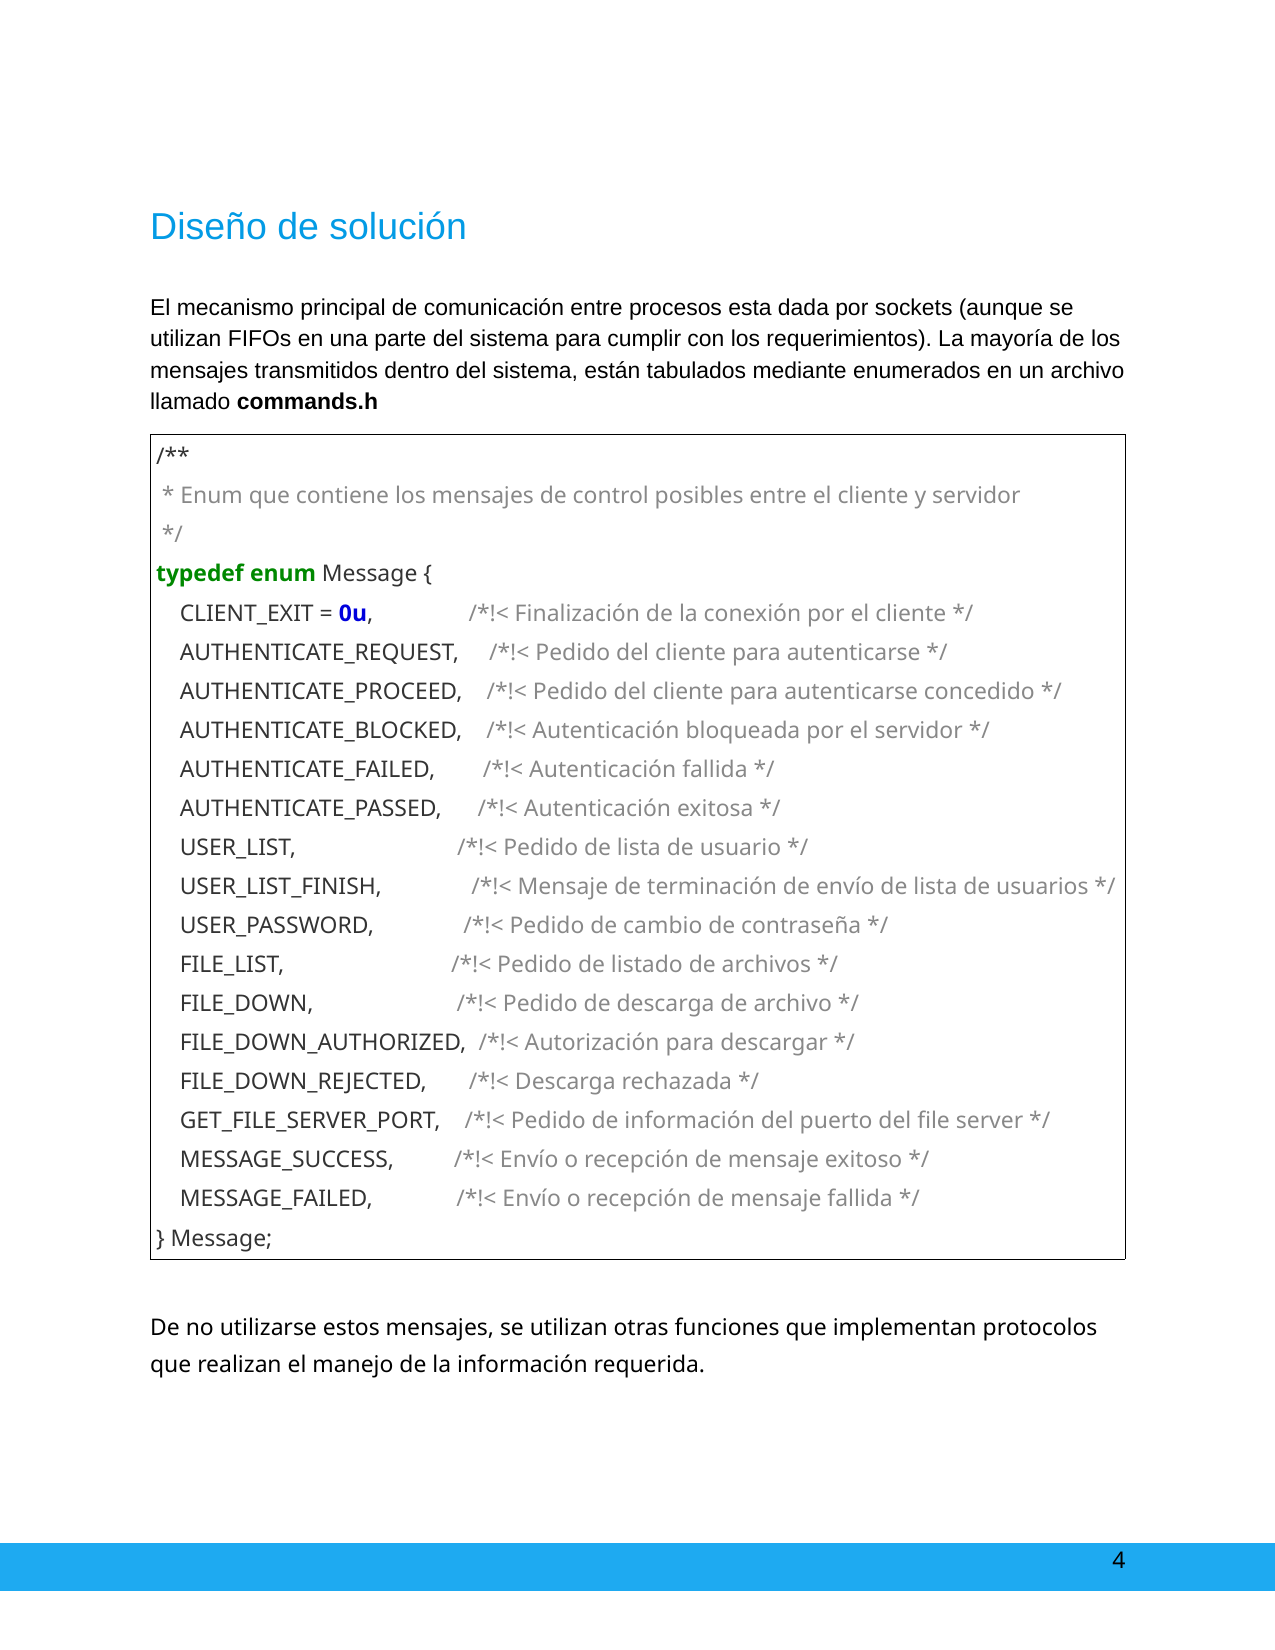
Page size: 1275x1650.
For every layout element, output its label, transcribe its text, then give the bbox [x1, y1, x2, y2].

text El mecanismo principal de comunicación entre procesos esta dada por sockets (aunque se utilizan FIFOs en una parte del sistema para cumplir con los requerimientos). La mayoría de los mensajes transmitidos dentro del sistema, están tabulados mediante enumerados en un archivo llamado commands.h [150, 293, 1125, 414]
subtitle Diseño de solución [150, 204, 1125, 247]
table_header /** * Enum que contiene los mensajes de control posibles entre el cliente y servidor */ typedef enum Message { CLIENT_EXIT = 0u, /*!< Finalización de la conexión por el cliente */ AUTHENTICATE_REQUEST, /*!< Pedido del cliente para autenticarse */ AUTHENTICATE_PROCEED, /*!< Pedido del cliente para autenticarse concedido */ AUTHENTICATE_BLOCKED, /*!< Autenticación bloqueada por el servidor */ AUTHENTICATE_FAILED, /*!< Autenticación fallida */ AUTHENTICATE_PASSED, /*!< Autenticación exitosa */ USER_LIST, /*!< Pedido de lista de usuario */ USER_LIST_FINISH, /*!< Mensaje de terminación de envío de lista de usuarios */ USER_PASSWORD, /*!< Pedido de cambio de contraseña */ FILE_LIST, /*!< Pedido de listado de archivos */ FILE_DOWN, /*!< Pedido de descarga de archivo */ FILE_DOWN_AUTHORIZED, /*!< Autorización para descargar */ FILE_DOWN_REJECTED, /*!< Descarga rechazada */ GET_FILE_SERVER_PORT, /*!< Pedido de información del puerto del file server */ MESSAGE_SUCCESS, /*!< Envío o recepción de mensaje exitoso */ MESSAGE_FAILED, /*!< Envío o recepción de mensaje fallida */ } Message; [151, 435, 1125, 1258]
text De no utilizarse estos mensajes, se utilizan otras funciones que implementan protocolos que realizan el manejo de la información requerida. [150, 1311, 1125, 1379]
picture [0, 1543, 1275, 1591]
